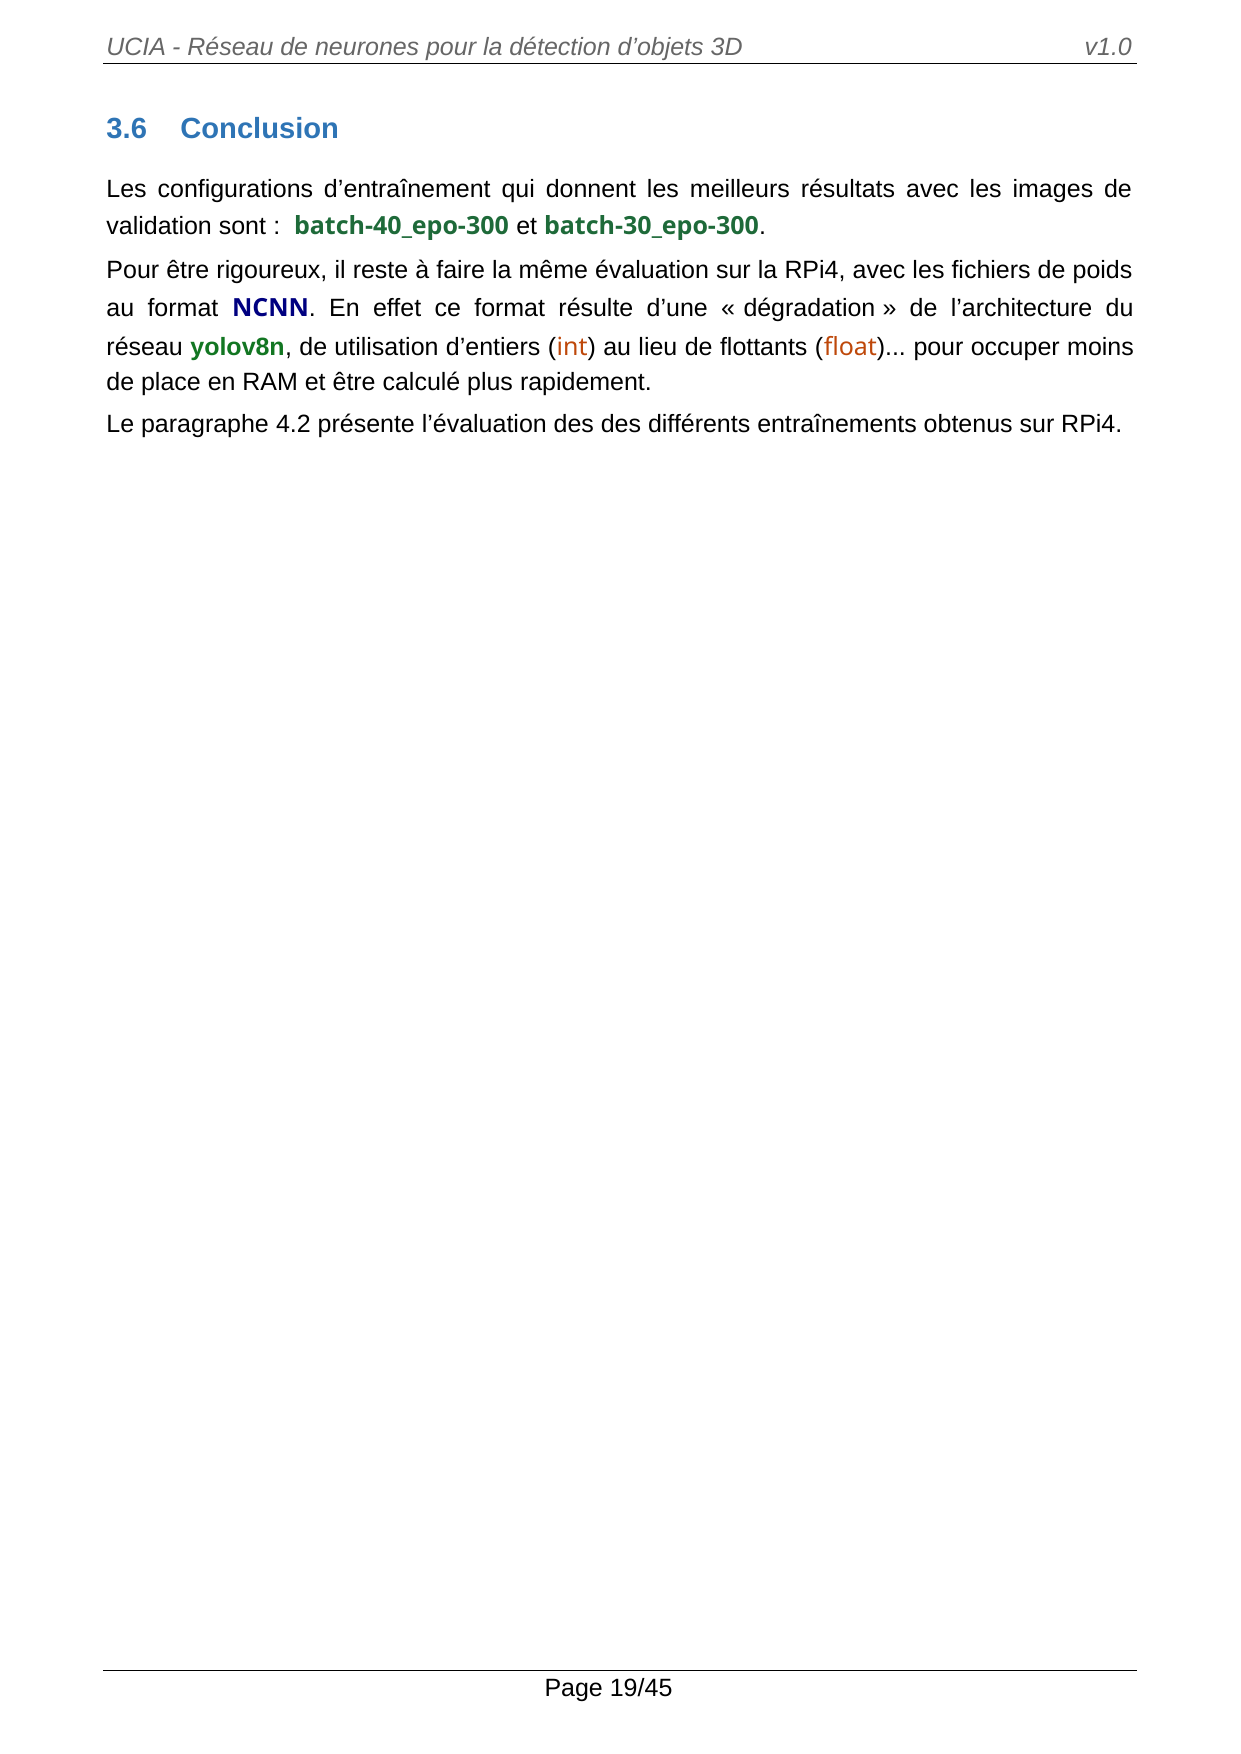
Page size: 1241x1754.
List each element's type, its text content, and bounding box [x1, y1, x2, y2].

text Pour être rigoureux, il reste à faire la même évaluation sur la RPi4, avec les fichiers de poids au format NCNN. En effet ce format résulte d’une « dégradation » de l’architecture du réseau yolov8n, de utilisation d’entiers (int) au lieu de flottants (float)... pour occuper moins de place en RAM et être calculé plus rapidement. [106, 255, 1134, 396]
subtitle Conclusion [106, 111, 1134, 145]
text Le paragraphe 4.2 présente l’évaluation des des différents entraînements obtenus sur RPi4. [106, 409, 1134, 437]
text Les configurations d’entraînement qui donnent les meilleurs résultats avec les images de validation sont : batch-40_epo-300 et batch-30_epo-300. [106, 173, 1134, 241]
